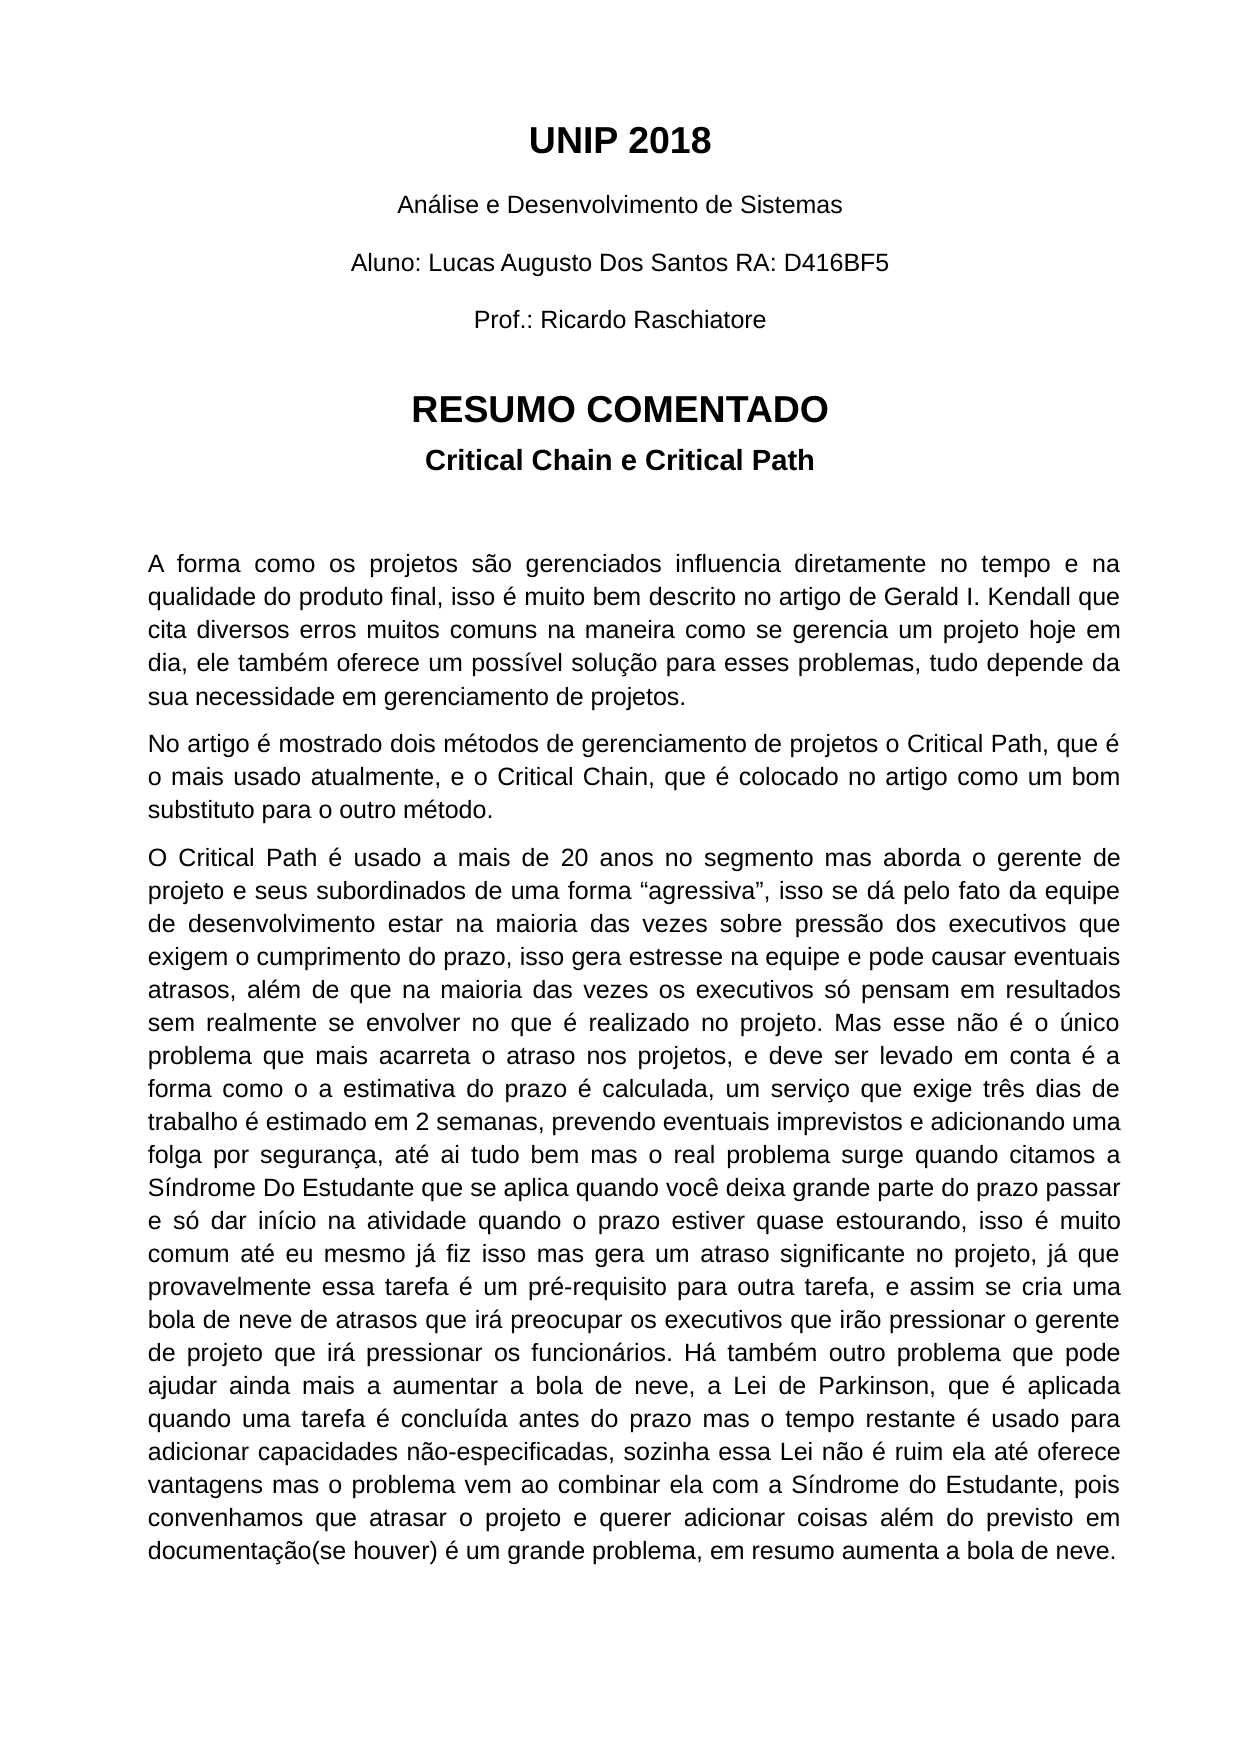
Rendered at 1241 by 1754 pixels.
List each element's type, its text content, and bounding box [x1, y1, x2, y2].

text UNIP 2018 [118, 118, 1122, 161]
text No artigo é mostrado dois métodos de gerenciamento de projetos o Critical Path, que é o mais usado atualmente, e o Critical Chain, que é colocado no artigo como um bom substituto para o outro método. [148, 729, 1122, 824]
text Análise e Desenvolvimento de Sistemas [118, 190, 1122, 219]
text O Critical Path é usado a mais de 20 anos no segmento mas aborda o gerente de projeto e seus subordinados de uma forma “agressiva”, isso se dá pelo fato da equipe de desenvolvimento estar na maioria das vezes sobre pressão dos executivos que exigem o cumprimento do prazo, isso gera estresse na equipe e pode causar eventuais atrasos, além de que na maioria das vezes os executivos só pensam em resultados sem realmente se envolver no que é realizado no projeto. Mas esse não é o único problema que mais acarreta o atraso nos projetos, e deve ser levado em conta é a forma como o a estimativa do prazo é calculada, um serviço que exige três dias de trabalho é estimado em 2 semanas, prevendo eventuais imprevistos e adicionando uma folga por segurança, até ai tudo bem mas o real problema surge quando citamos a Síndrome Do Estudante que se aplica quando você deixa grande parte do prazo passar e só dar início na atividade quando o prazo estiver quase estourando, isso é muito comum até eu mesmo já fiz isso mas gera um atraso significante no projeto, já que provavelmente essa tarefa é um pré-requisito para outra tarefa, e assim se cria uma bola de neve de atrasos que irá preocupar os executivos que irão pressionar o gerente de projeto que irá pressionar os funcionários. Há também outro problema que pode ajudar ainda mais a aumentar a bola de neve, a Lei de Parkinson, que é aplicada quando uma tarefa é concluída antes do prazo mas o tempo restante é usado para adicionar capacidades não-especificadas, sozinha essa Lei não é ruim ela até oferece vantagens mas o problema vem ao combinar ela com a Síndrome do Estudante, pois convenhamos que atrasar o projeto e querer adicionar coisas além do previsto em documentação(se houver) é um grande problema, em resumo aumenta a bola de neve. [148, 843, 1122, 1565]
text Critical Chain e Critical Path [118, 443, 1122, 477]
text Aluno: Lucas Augusto Dos Santos RA: D416BF5 [118, 247, 1122, 276]
subtitle RESUMO COMENTADO [118, 387, 1122, 431]
text Prof.: Ricardo Raschiatore [118, 305, 1122, 334]
text A forma como os projetos são gerenciados influencia diretamente no tempo e na qualidade do produto final, isso é muito bem descrito no artigo de Gerald I. Kendall que cita diversos erros muitos comuns na maneira como se gerencia um projeto hoje em dia, ele também oferece um possível solução para esses problemas, tudo depende da sua necessidade em gerenciamento de projetos. [148, 549, 1122, 710]
